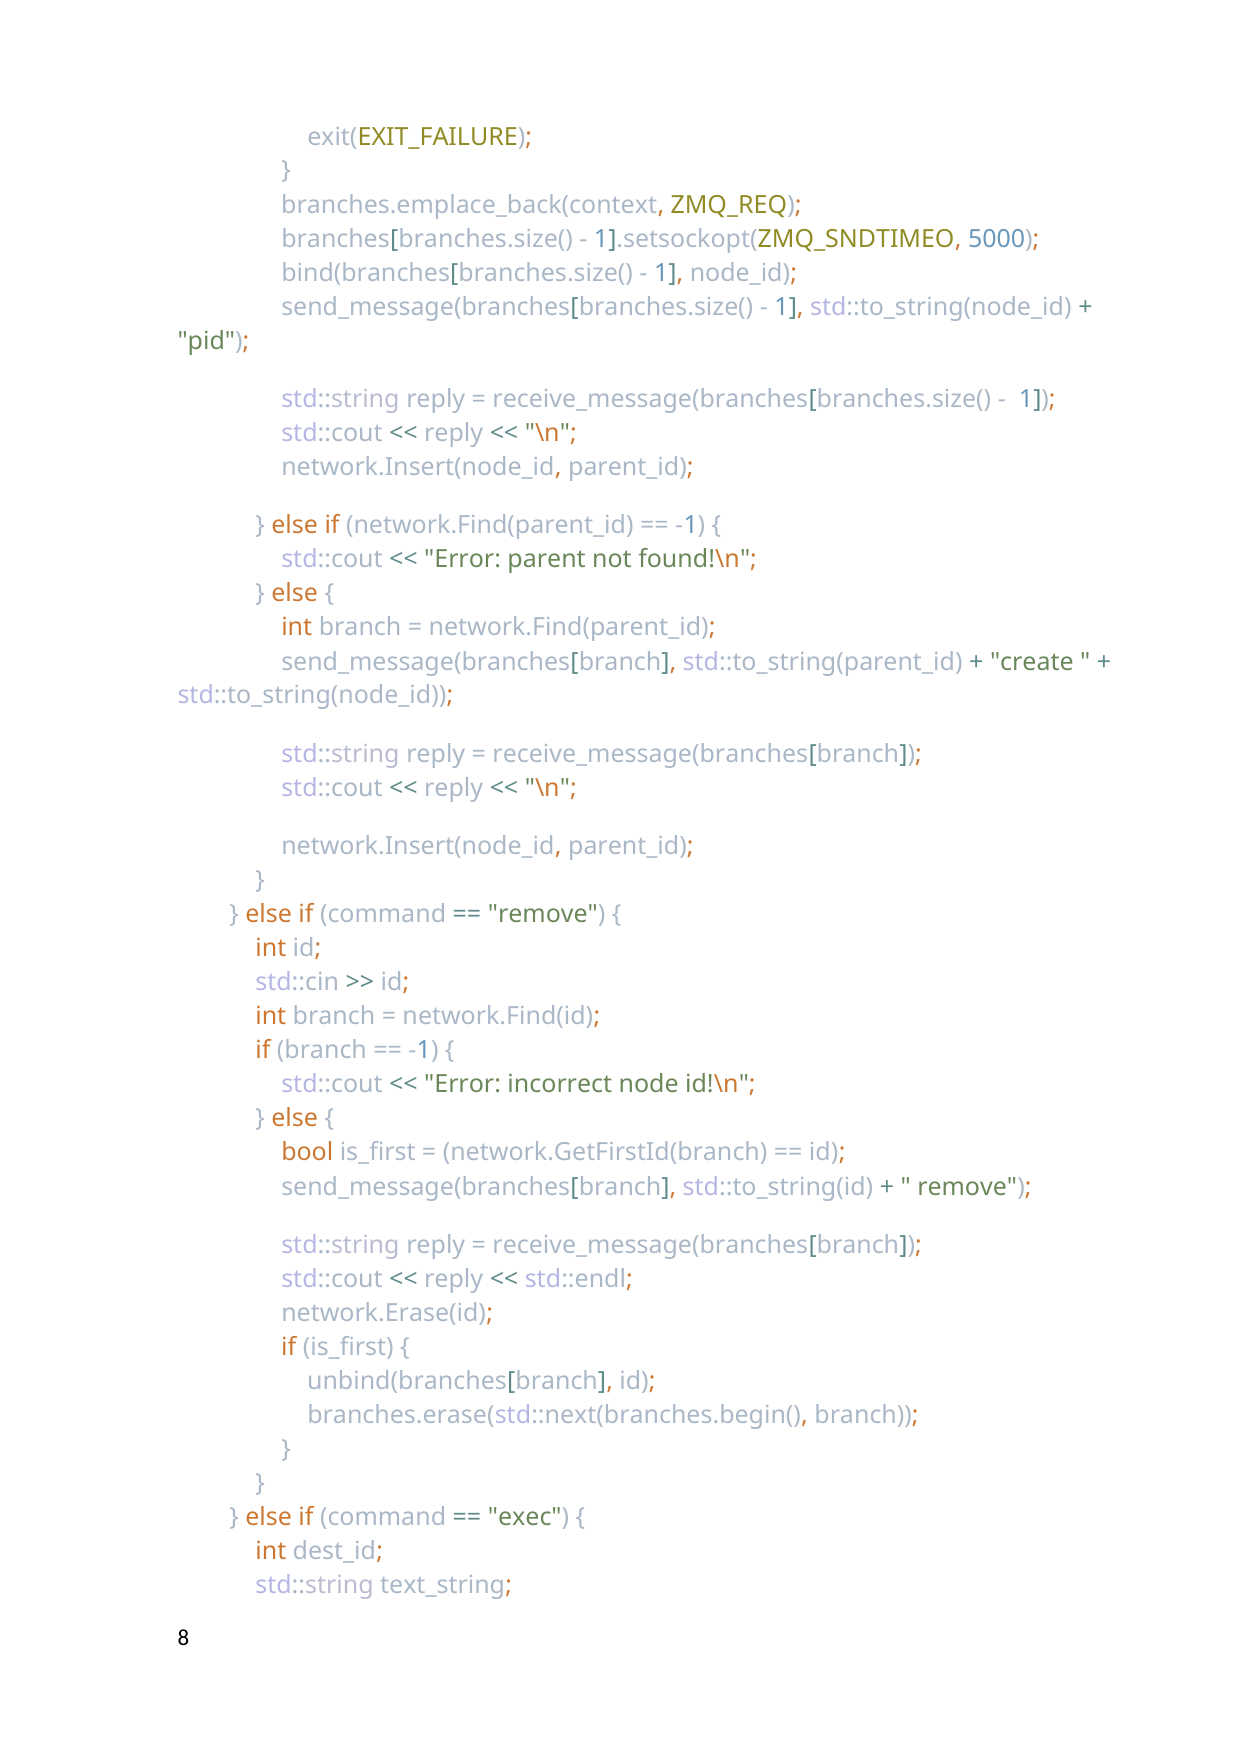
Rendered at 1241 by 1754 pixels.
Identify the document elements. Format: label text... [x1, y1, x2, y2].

text exit(EXIT_FAILURE); } branches.emplace_back(context, ZMQ_REQ); branches[branches.size() - 1].setsockopt(ZMQ_SNDTIMEO, 5000); bind(branches[branches.size() - 1], node_id); send_message(branches[branches.size() - 1], std::to_string(node_id) + "pid"); std::string reply = receive_message(branches[branches.size() - 1]); std::cout << reply << "\n"; network.Insert(node_id, parent_id); } else if (network.Find(parent_id) == -1) { std::cout << "Error: parent not found!\n"; } else { int branch = network.Find(parent_id); send_message(branches[branch], std::to_string(parent_id) + "create " + std::to_string(node_id)); std::string reply = receive_message(branches[branch]); std::cout << reply << "\n"; network.Insert(node_id, parent_id); } } else if (command == "remove") { int id; std::cin >> id; int branch = network.Find(id); if (branch == -1) { std::cout << "Error: incorrect node id!\n"; } else { bool is_first = (network.GetFirstId(branch) == id); send_message(branches[branch], std::to_string(id) + " remove"); std::string reply = receive_message(branches[branch]); std::cout << reply << std::endl; network.Erase(id); if (is_first) { unbind(branches[branch], id); branches.erase(std::next(branches.begin(), branch)); } } } else if (command == "exec") { int dest_id; std::string text_string; [177, 118, 1152, 1601]
